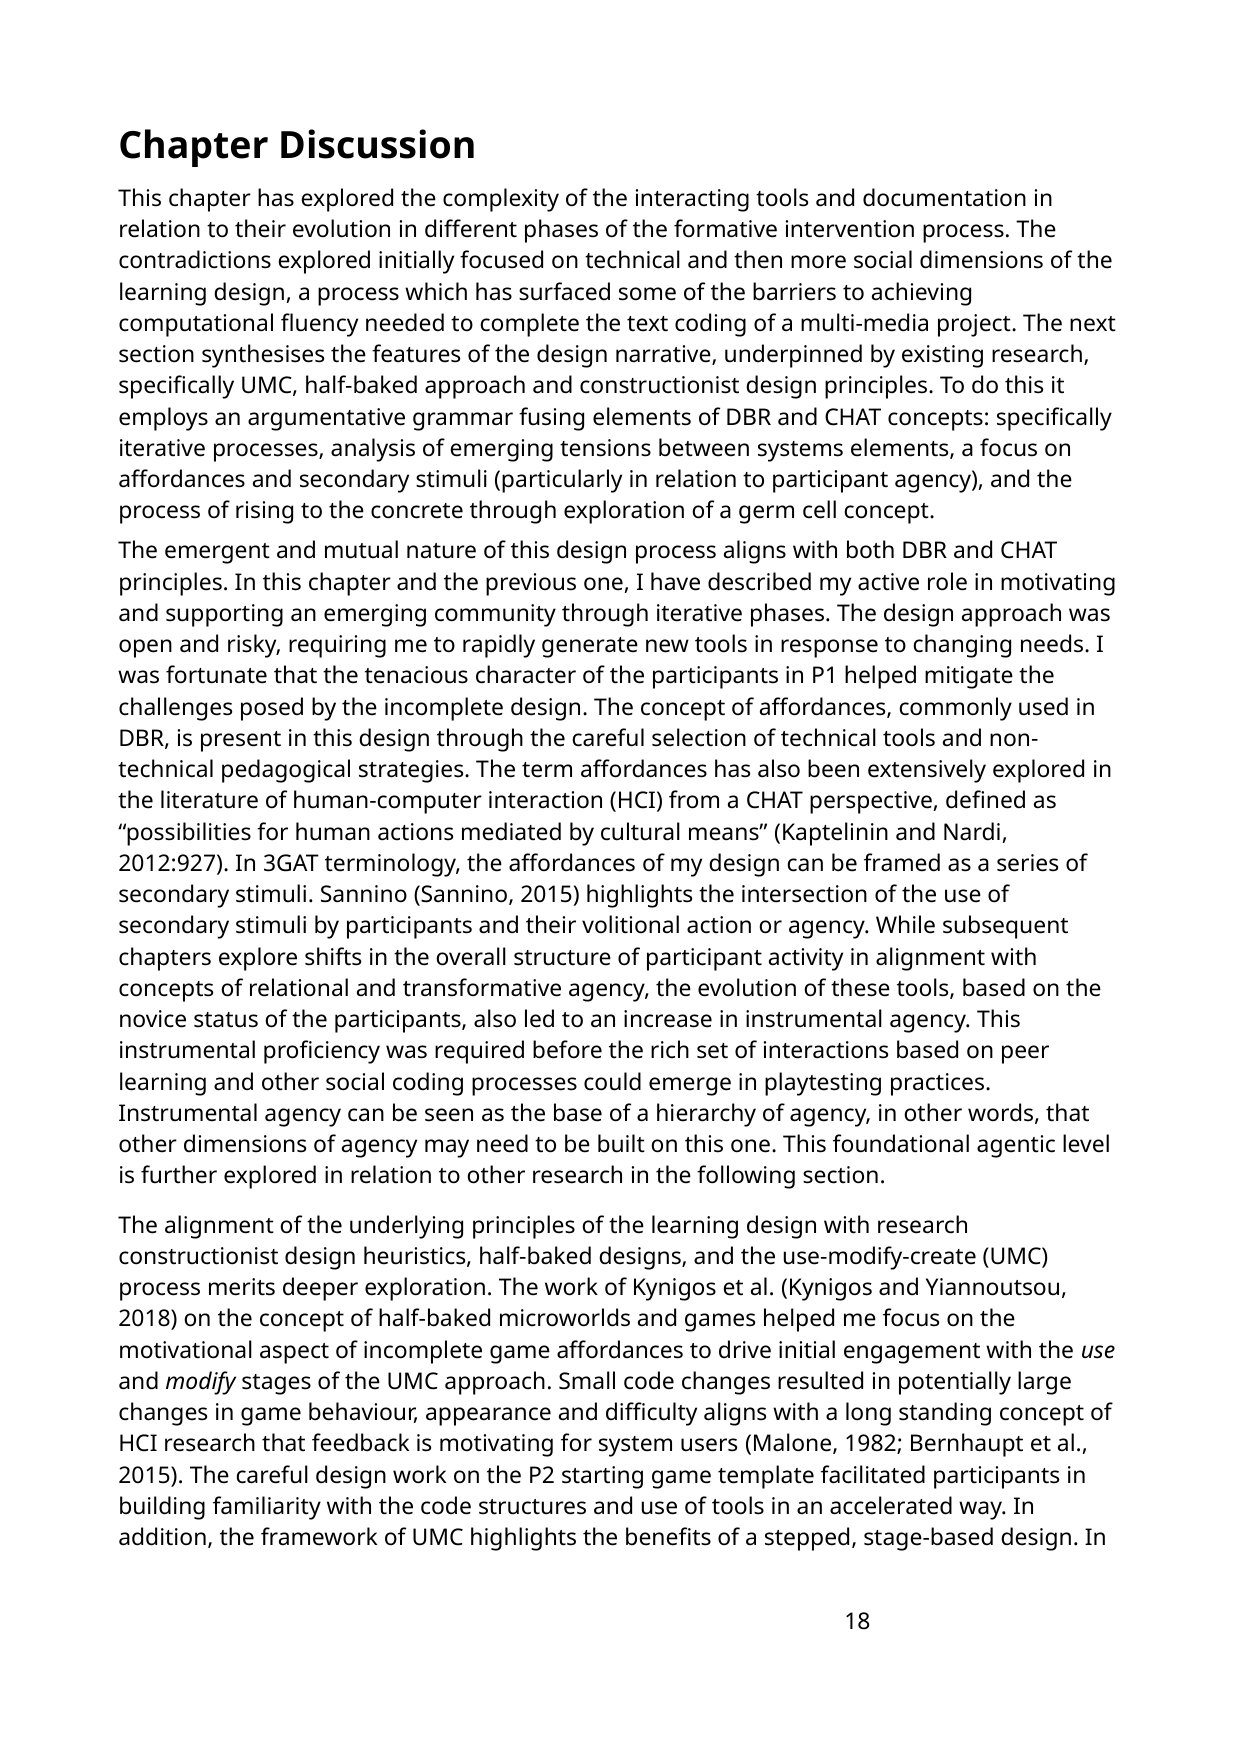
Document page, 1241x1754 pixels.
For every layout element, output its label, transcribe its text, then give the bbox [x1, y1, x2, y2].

text The emergent and mutual nature of this design process aligns with both DBR and CHAT principles. In this chapter and the previous one, I have described my active role in motivating and supporting an emerging community through iterative phases. The design approach was open and risky, requiring me to rapidly generate new tools in response to changing needs. I was fortunate that the tenacious character of the participants in P1 helped mitigate the challenges posed by the incomplete design. The concept of affordances, commonly used in DBR, is present in this design through the careful selection of technical tools and non-technical pedagogical strategies. The term affordances has also been extensively explored in the literature of human-computer interaction (HCI) from a CHAT perspective, defined as “possibilities for human actions mediated by cultural means” (Kaptelinin and Nardi, 2012:927). In 3GAT terminology, the affordances of my design can be framed as a series of secondary stimuli. Sannino (Sannino, 2015) highlights the intersection of the use of secondary stimuli by participants and their volitional action or agency. While subsequent chapters explore shifts in the overall structure of participant activity in alignment with concepts of relational and transformative agency, the evolution of these tools, based on the novice status of the participants, also led to an increase in instrumental agency. This instrumental proficiency was required before the rich set of interactions based on peer learning and other social coding processes could emerge in playtesting practices. Instrumental agency can be seen as the base of a hierarchy of agency, in other words, that other dimensions of agency may need to be built on this one. This foundational agentic level is further explored in relation to other research in the following section. [118, 534, 1122, 1191]
subtitle Chapter Discussion [118, 118, 1122, 169]
text This chapter has explored the complexity of the interacting tools and documentation in relation to their evolution in different phases of the formative intervention process. The contradictions explored initially focused on technical and then more social dimensions of the learning design, a process which has surfaced some of the barriers to achieving computational fluency needed to complete the text coding of a multi-media project. The next section synthesises the features of the design narrative, underpinned by existing research, specifically UMC, half-baked approach and constructionist design principles. To do this it employs an argumentative grammar fusing elements of DBR and CHAT concepts: specifically iterative processes, analysis of emerging tensions between systems elements, a focus on affordances and secondary stimuli (particularly in relation to participant agency), and the process of rising to the concrete through exploration of a germ cell concept. [118, 182, 1122, 525]
text The alignment of the underlying principles of the learning design with research constructionist design heuristics, half-baked designs, and the use-modify-create (UMC) process merits deeper exploration. The work of Kynigos et al. (Kynigos and Yiannoutsou, 2018) on the concept of half-baked microworlds and games helped me focus on the motivational aspect of incomplete game affordances to drive initial engagement with the use and modify stages of the UMC approach. Small code changes resulted in potentially large changes in game behaviour, appearance and difficulty aligns with a long standing concept of HCI research that feedback is motivating for system users (Malone, 1982; Bernhaupt et al., 2015). The careful design work on the P2 starting game template facilitated participants in building familiarity with the code structures and use of tools in an accelerated way. In addition, the framework of UMC highlights the benefits of a stepped, stage-based design. In [118, 1208, 1122, 1552]
